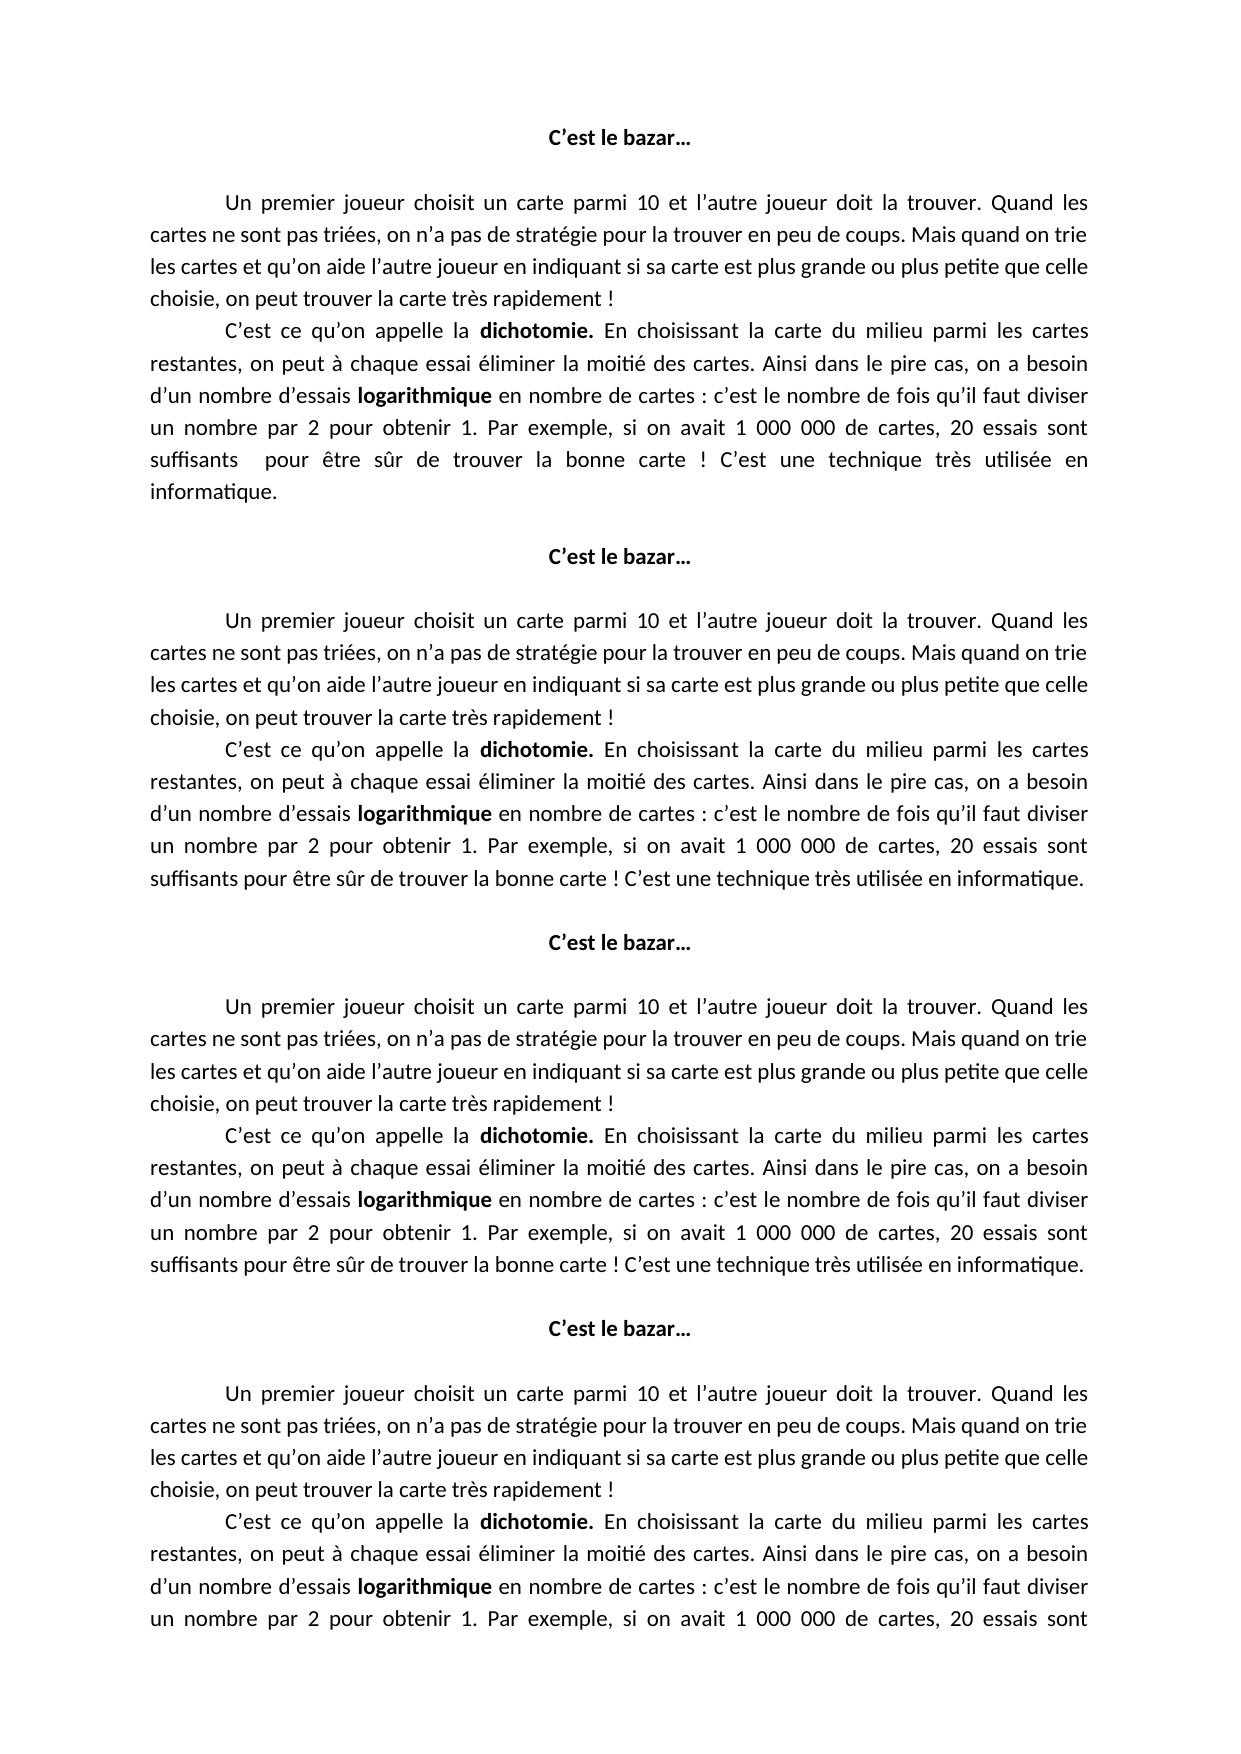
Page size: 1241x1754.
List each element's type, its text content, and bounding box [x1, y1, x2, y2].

text Un premier joueur choisit un carte parmi 10 et l’autre joueur doit la trouver. Quand les cartes ne sont pas triées, on n’a pas de stratégie pour la trouver en peu de coups. Mais quand on trie les cartes et qu’on aide l’autre joueur en indiquant si sa carte est plus grande ou plus petite que celle choisie, on peut trouver la carte très rapidement ! [150, 992, 1090, 1117]
text C’est le bazar… [150, 123, 1090, 151]
text C’est ce qu’on appelle la dichotomie. En choisissant la carte du milieu parmi les cartes restantes, on peut à chaque essai éliminer la moitié des cartes. Ainsi dans le pire cas, on a besoin d’un nombre d’essais logarithmique en nombre de cartes : c’est le nombre de fois qu’il faut diviser un nombre par 2 pour obtenir 1. Par exemple, si on avait 1 000 000 de cartes, 20 essais sont suffisants pour être sûr de trouver la bonne carte ! C’est une technique très utilisée en informatique. [150, 316, 1090, 505]
text C’est ce qu’on appelle la dichotomie. En choisissant la carte du milieu parmi les cartes restantes, on peut à chaque essai éliminer la moitié des cartes. Ainsi dans le pire cas, on a besoin d’un nombre d’essais logarithmique en nombre de cartes : c’est le nombre de fois qu’il faut diviser un nombre par 2 pour obtenir 1. Par exemple, si on avait 1 000 000 de cartes, 20 essais sont suffisants pour être sûr de trouver la bonne carte ! C’est une technique très utilisée en informatique. [150, 735, 1090, 892]
text C’est ce qu’on appelle la dichotomie. En choisissant la carte du milieu parmi les cartes restantes, on peut à chaque essai éliminer la moitié des cartes. Ainsi dans le pire cas, on a besoin d’un nombre d’essais logarithmique en nombre de cartes : c’est le nombre de fois qu’il faut diviser un nombre par 2 pour obtenir 1. Par exemple, si on avait 1 000 000 de cartes, 20 essais sont suffisants pour être sûr de trouver la bonne carte ! C’est une technique très utilisée en informatique. [150, 1121, 1090, 1278]
text C’est ce qu’on appelle la dichotomie. En choisissant la carte du milieu parmi les cartes restantes, on peut à chaque essai éliminer la moitié des cartes. Ainsi dans le pire cas, on a besoin d’un nombre d’essais logarithmique en nombre de cartes : c’est le nombre de fois qu’il faut diviser un nombre par 2 pour obtenir 1. Par exemple, si on avait 1 000 000 de cartes, 20 essais sont [150, 1507, 1090, 1632]
text C’est le bazar… [150, 1314, 1090, 1342]
text C’est le bazar… [150, 542, 1090, 570]
text Un premier joueur choisit un carte parmi 10 et l’autre joueur doit la trouver. Quand les cartes ne sont pas triées, on n’a pas de stratégie pour la trouver en peu de coups. Mais quand on trie les cartes et qu’on aide l’autre joueur en indiquant si sa carte est plus grande ou plus petite que celle choisie, on peut trouver la carte très rapidement ! [150, 1379, 1090, 1503]
text Un premier joueur choisit un carte parmi 10 et l’autre joueur doit la trouver. Quand les cartes ne sont pas triées, on n’a pas de stratégie pour la trouver en peu de coups. Mais quand on trie les cartes et qu’on aide l’autre joueur en indiquant si sa carte est plus grande ou plus petite que celle choisie, on peut trouver la carte très rapidement ! [150, 188, 1090, 312]
text C’est le bazar… [150, 928, 1090, 956]
text Un premier joueur choisit un carte parmi 10 et l’autre joueur doit la trouver. Quand les cartes ne sont pas triées, on n’a pas de stratégie pour la trouver en peu de coups. Mais quand on trie les cartes et qu’on aide l’autre joueur en indiquant si sa carte est plus grande ou plus petite que celle choisie, on peut trouver la carte très rapidement ! [150, 606, 1090, 731]
